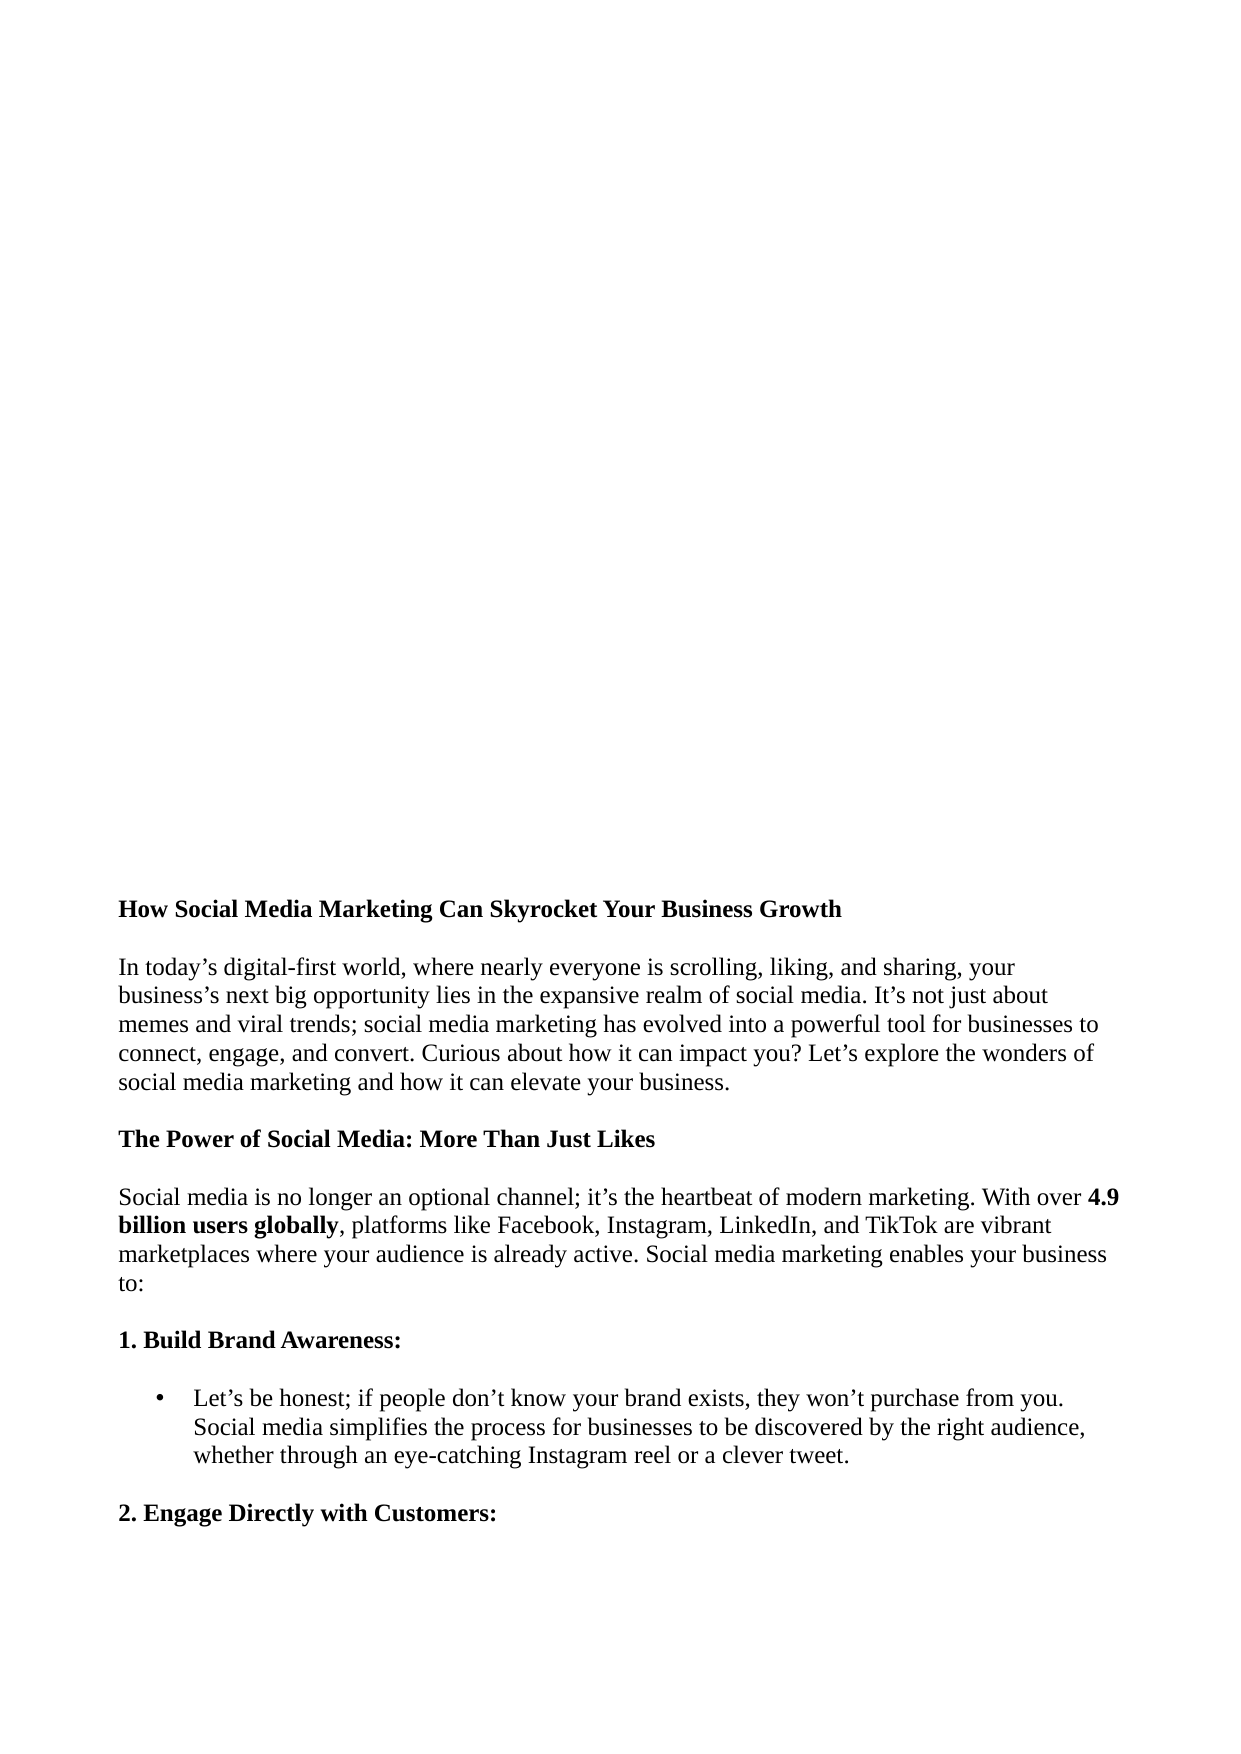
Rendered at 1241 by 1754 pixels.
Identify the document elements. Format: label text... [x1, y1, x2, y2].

text In today’s digital-first world, where nearly everyone is scrolling, liking, and sharing, your business’s next big opportunity lies in the expansive realm of social media. It’s not just about memes and viral trends; social media marketing has evolved into a powerful tool for businesses to connect, engage, and convert. Curious about how it can impact you? Let’s explore the wonders of social media marketing and how it can elevate your business. [118, 952, 1122, 1096]
text 2. Engage Directly with Customers: [118, 1498, 1122, 1527]
text How Social Media Marketing Can Skyrocket Your Business Growth [118, 894, 1122, 923]
text Social media is no longer an optional channel; it’s the heartbeat of modern marketing. With over 4.9 billion users globally, platforms like Facebook, Instagram, LinkedIn, and TikTok are vibrant marketplaces where your audience is already active. Social media marketing enables your business to: [118, 1182, 1122, 1297]
list Let’s be honest; if people don’t know your brand exists, they won’t purchase from you. Social media simplifies the process for businesses to be discovered by the right audience, whether through an eye-catching Instagram reel or a clever tweet. [156, 1383, 1122, 1469]
text The Power of Social Media: More Than Just Likes [118, 1124, 1122, 1153]
text 1. Build Brand Awareness: [118, 1326, 1122, 1354]
